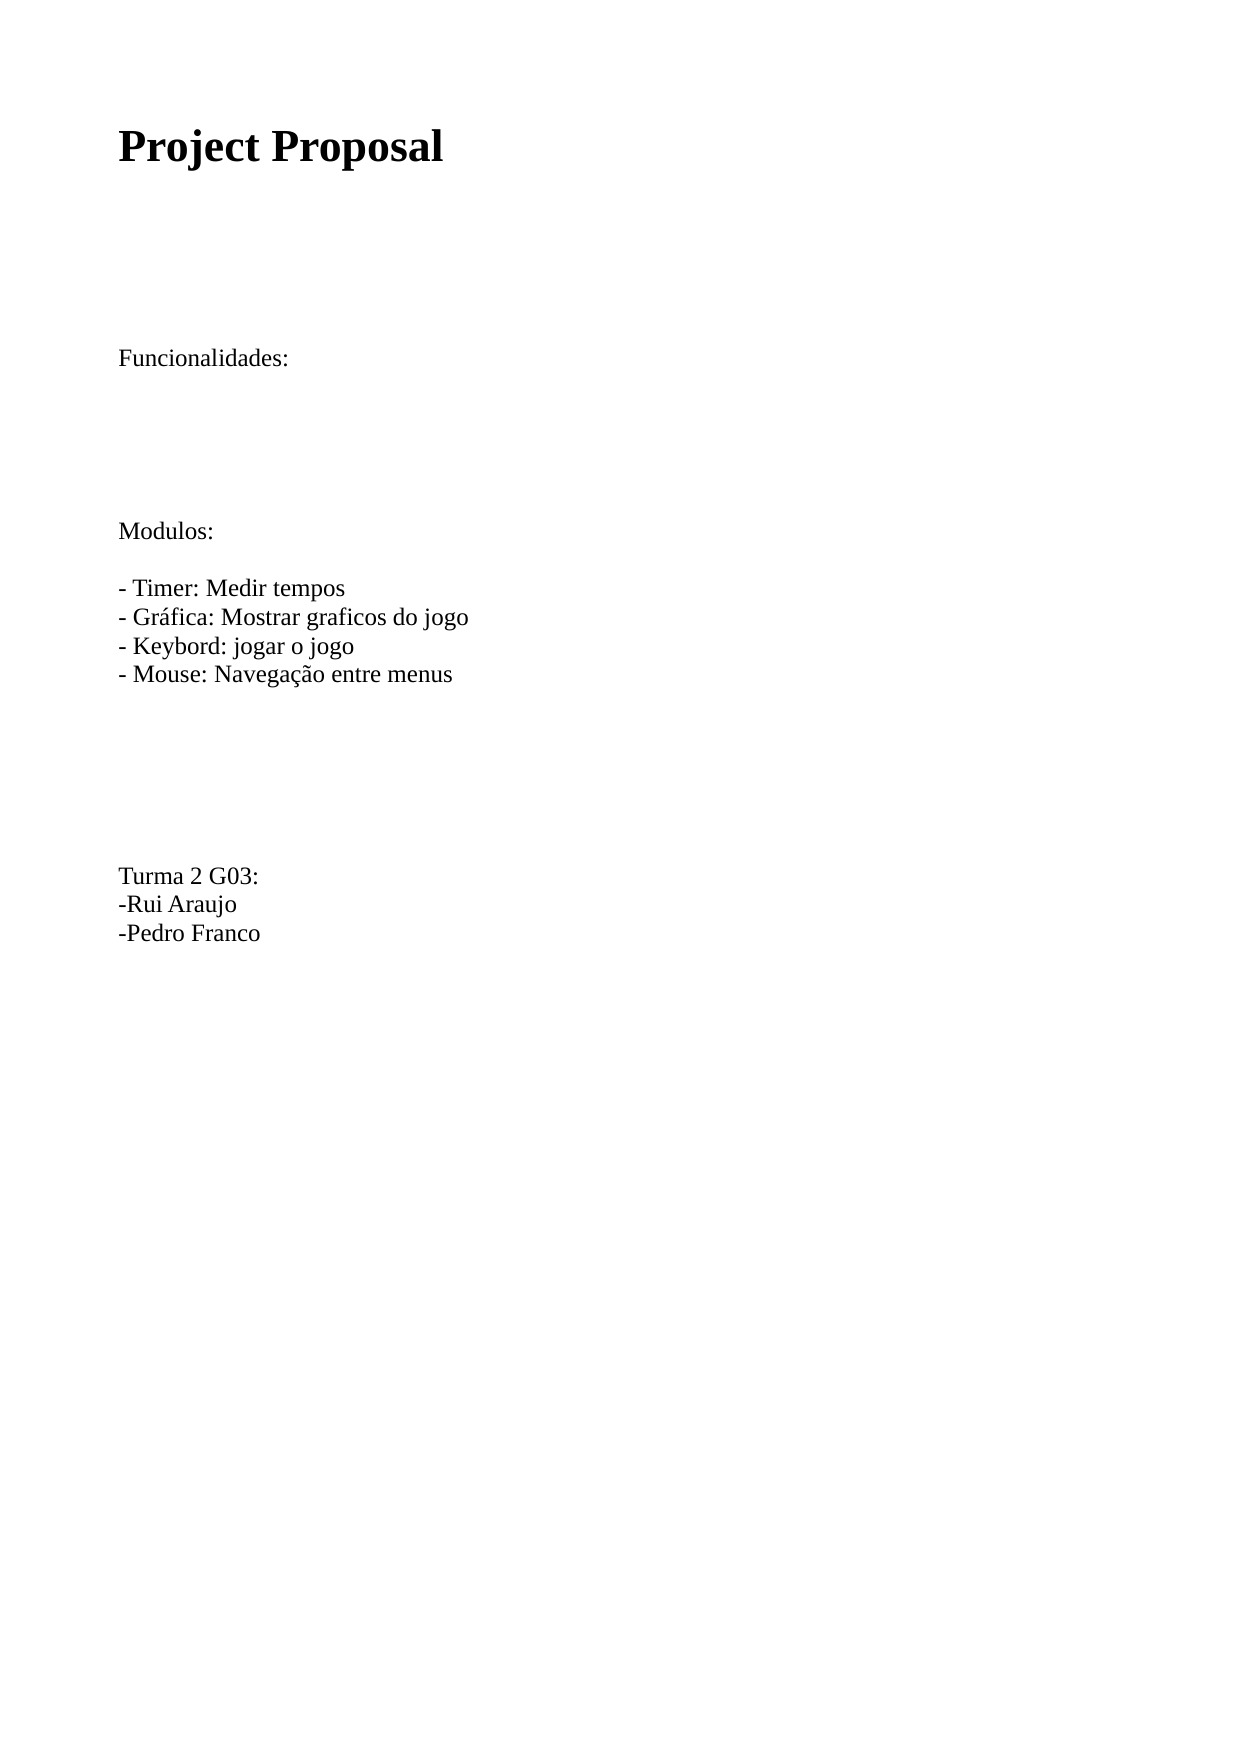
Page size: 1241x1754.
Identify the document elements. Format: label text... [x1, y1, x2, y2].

text - Timer: Medir tempos [118, 573, 1122, 602]
text -Pedro Franco [118, 918, 1122, 947]
text - Mouse: Navegação entre menus [118, 659, 1122, 688]
text Turma 2 G03: [118, 861, 1122, 889]
text Modulos: [118, 516, 1122, 544]
text - Gráfica: Mostrar graficos do jogo [118, 602, 1122, 631]
text - Keybord: jogar o jogo [118, 631, 1122, 659]
text -Rui Araujo [118, 889, 1122, 918]
text Project Proposal [118, 118, 1122, 171]
text Funcionalidades: [118, 343, 1122, 372]
